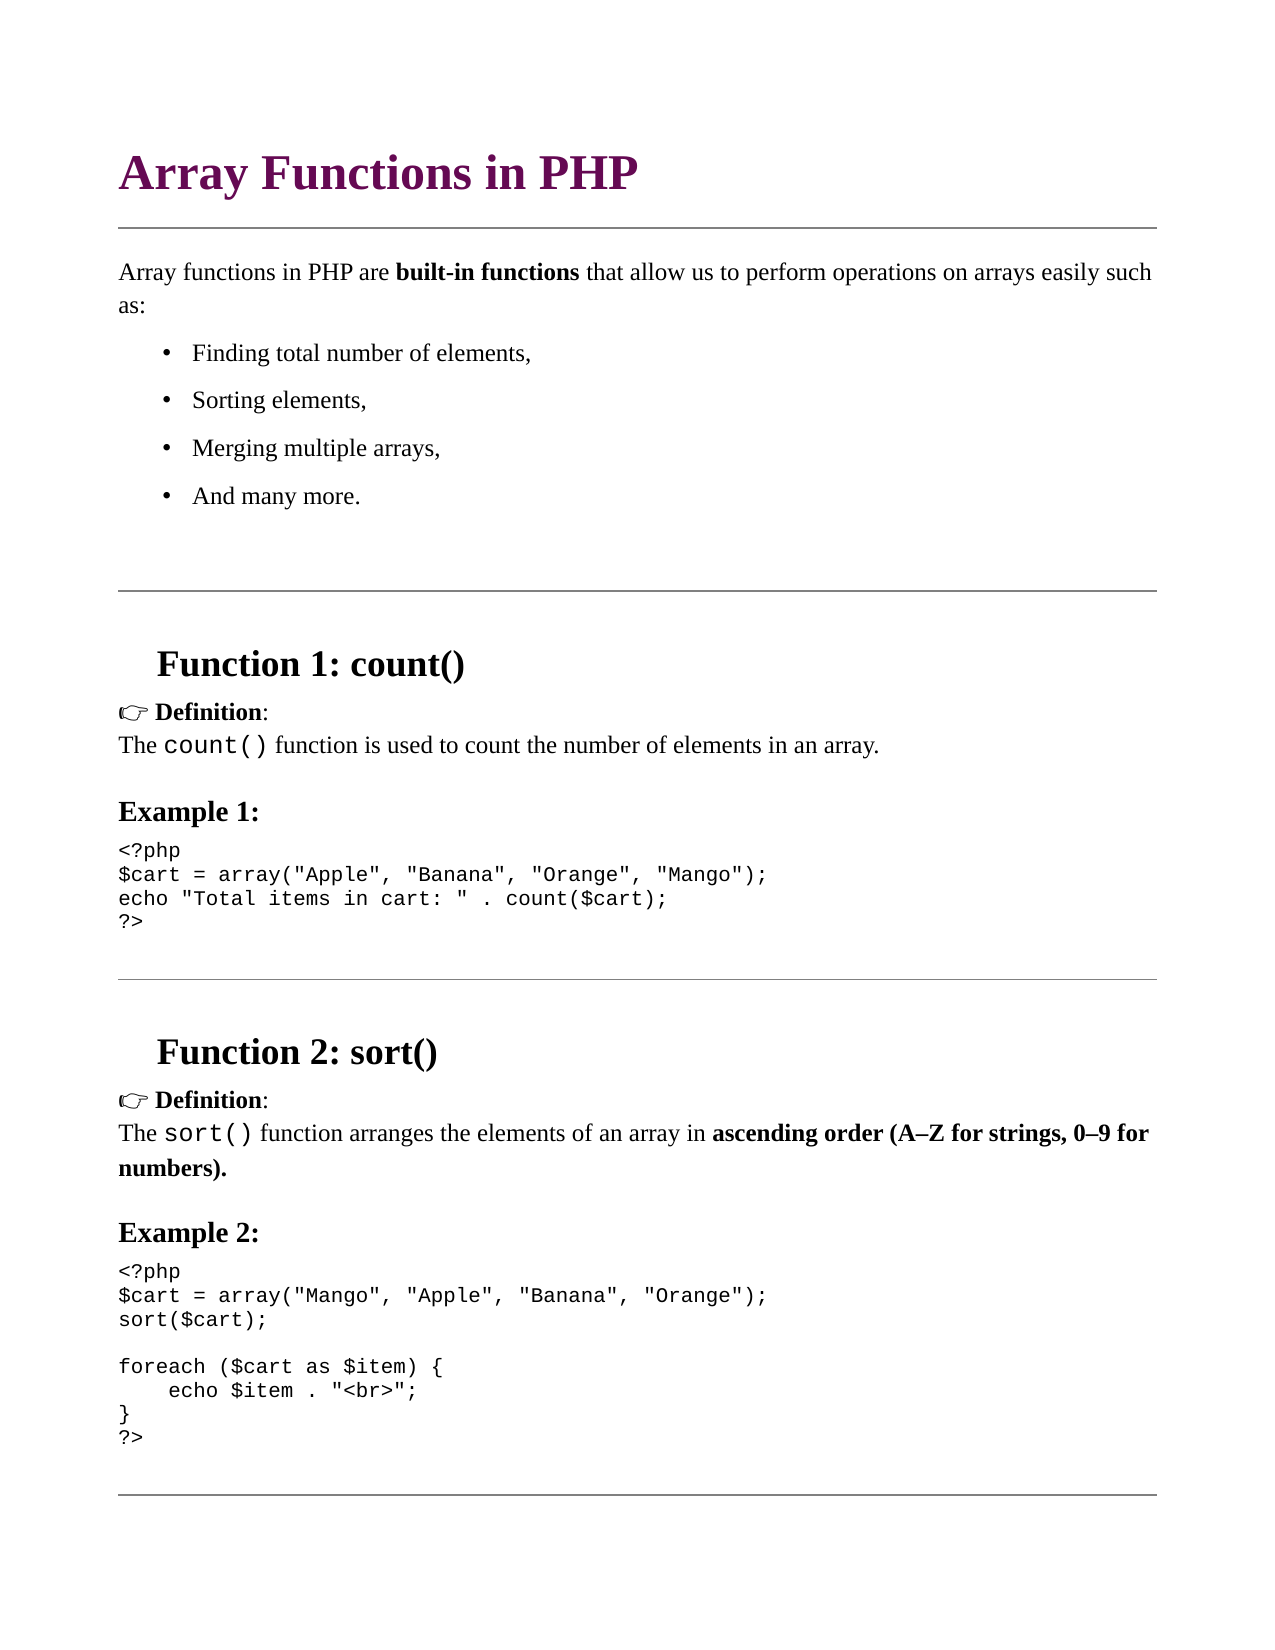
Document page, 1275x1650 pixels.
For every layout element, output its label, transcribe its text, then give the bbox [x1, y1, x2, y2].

list Sorting elements, [162, 386, 1157, 414]
text 👉 Definition: The sort() function arranges the elements of an array in ascending order (A–Z for strings, 0–9 for numbers). [118, 1085, 1157, 1182]
list Finding total number of elements, [162, 338, 1157, 367]
text <?php [118, 1262, 1157, 1285]
text echo $item . "<br>"; [118, 1380, 1157, 1403]
subtitle 🔹 Function 1: count() [118, 641, 1157, 684]
text Array functions in PHP are built-in functions that allow us to perform operations on arrays easily such as: [118, 257, 1157, 319]
list And many more. [162, 481, 1157, 509]
text <?php [118, 840, 1157, 864]
text ?> [118, 1427, 1157, 1451]
text echo "Total items in cart: " . count($cart); [118, 888, 1157, 911]
text $cart = array("Apple", "Banana", "Orange", "Mango"); [118, 864, 1157, 888]
subtitle Example 1: [118, 794, 1157, 828]
text $cart = array("Mango", "Apple", "Banana", "Orange"); [118, 1285, 1157, 1309]
text foreach ($cart as $item) { [118, 1356, 1157, 1380]
list Merging multiple arrays, [162, 433, 1157, 462]
subtitle Example 2: [118, 1216, 1157, 1249]
subtitle Array Functions in PHP [118, 143, 1157, 201]
subtitle 🔹 Function 2: sort() [118, 1029, 1157, 1073]
text } [118, 1403, 1157, 1427]
text sort($cart); [118, 1309, 1157, 1332]
text 👉 Definition: The count() function is used to count the number of elements in an array. [118, 697, 1157, 761]
text ?> [118, 911, 1157, 935]
